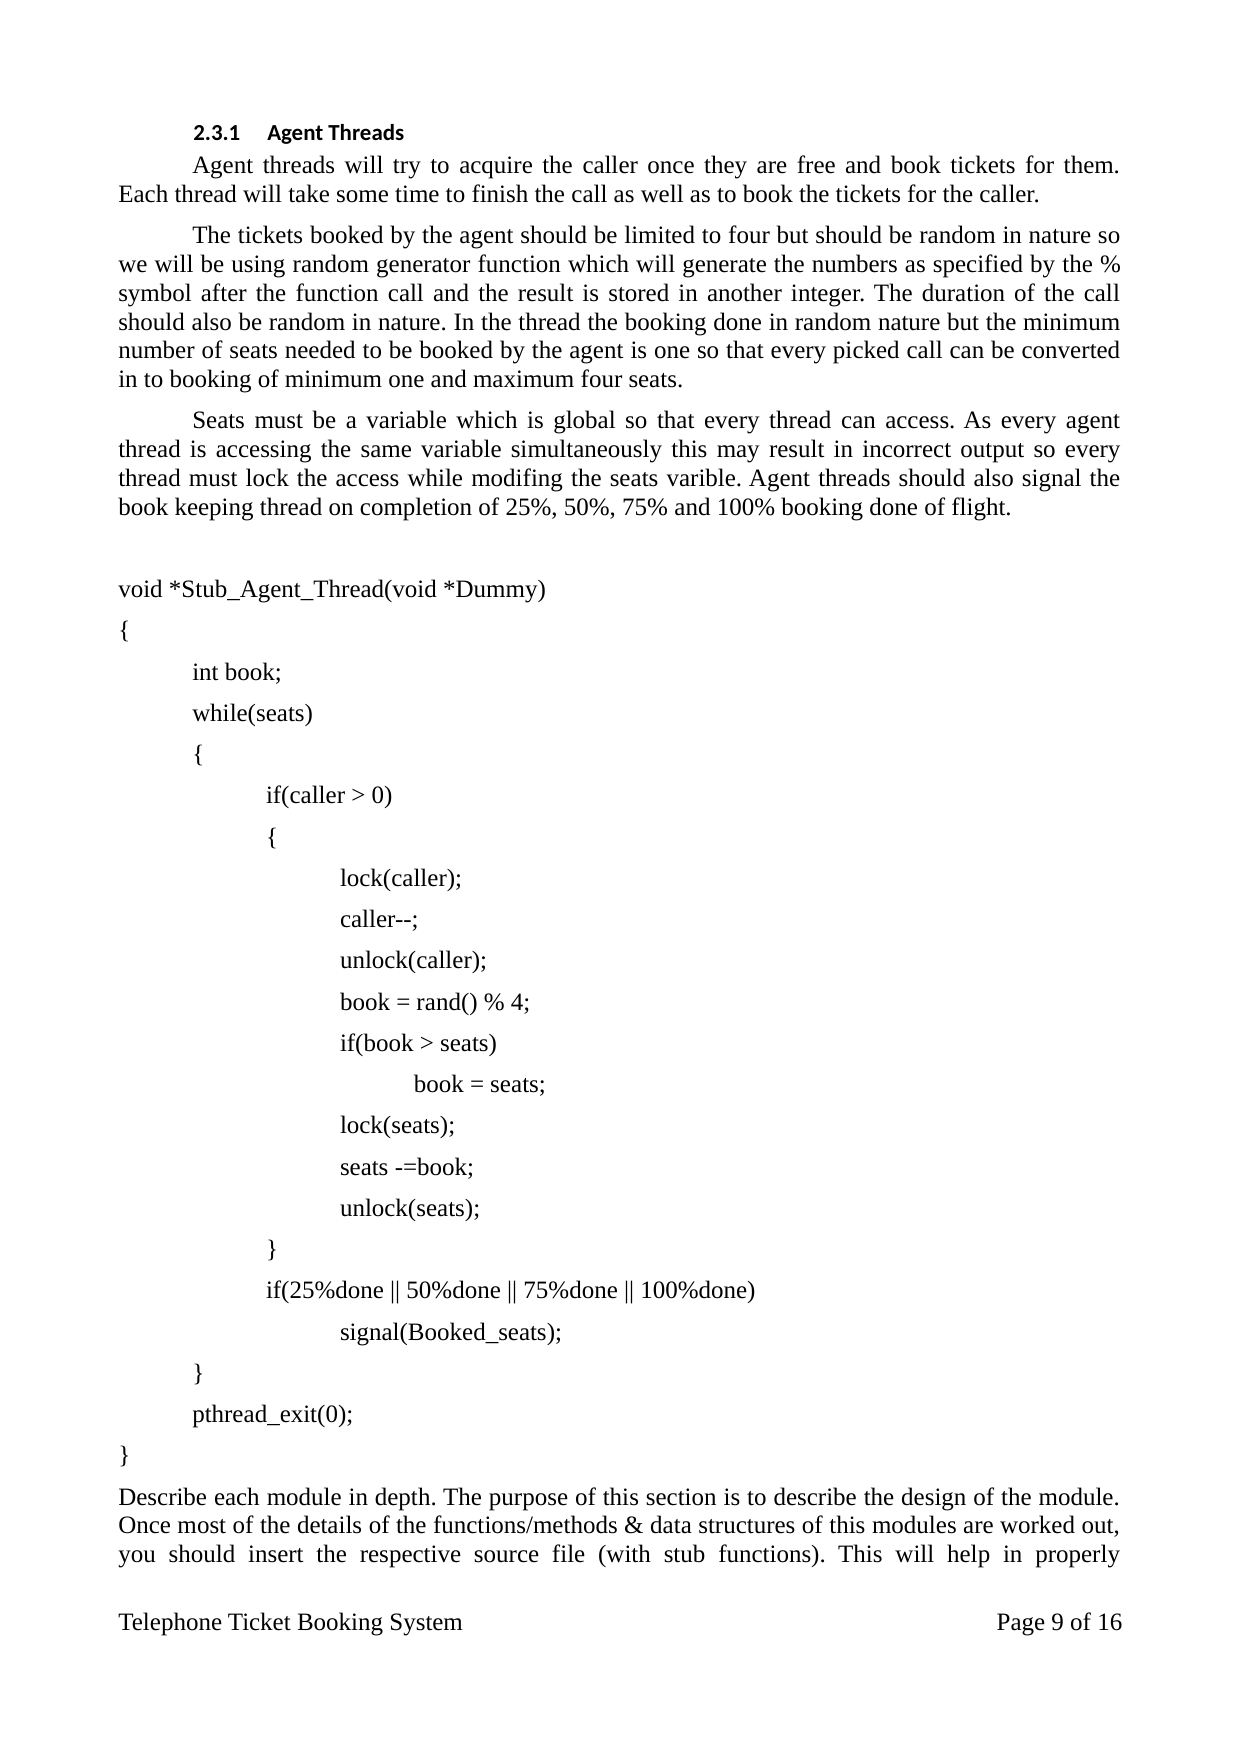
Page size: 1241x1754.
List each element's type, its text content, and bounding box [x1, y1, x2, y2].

text unlock(seats); [118, 1193, 1122, 1222]
text } [118, 1358, 1122, 1387]
text if(25%done || 50%done || 75%done || 100%done) [118, 1275, 1122, 1304]
text if(book > seats) [118, 1028, 1122, 1057]
text while(seats) [118, 698, 1122, 727]
subtitle Agent Threads [193, 118, 1122, 146]
text } [118, 1234, 1122, 1263]
text caller--; [118, 904, 1122, 933]
text int book; [118, 657, 1122, 685]
text void *Stub_Agent_Thread(void *Dummy) [118, 574, 1122, 603]
text } [118, 1440, 1122, 1469]
text unlock(caller); [118, 945, 1122, 974]
text lock(seats); [118, 1110, 1122, 1139]
text book = seats; [118, 1069, 1122, 1098]
text signal(Booked_seats); [118, 1317, 1122, 1345]
text { [118, 615, 1122, 644]
text lock(caller); [118, 863, 1122, 892]
text { [118, 822, 1122, 850]
text { [118, 739, 1122, 768]
text if(caller > 0) [118, 780, 1122, 809]
text Agent threads will try to acquire the caller once they are free and book tickets for them. Each thread will take some time to finish the call as well as to book the tickets for the caller. [118, 150, 1122, 208]
text Seats must be a variable which is global so that every thread can access. As every agent thread is accessing the same variable simultaneously this may result in incorrect output so every thread must lock the access while modifing the seats varible. Agent threads should also signal the book keeping thread on completion of 25%, 50%, 75% and 100% booking done of flight. [118, 405, 1122, 520]
text pthread_exit(0); [118, 1399, 1122, 1428]
text The tickets booked by the agent should be limited to four but should be random in nature so we will be using random generator function which will generate the numbers as specified by the % symbol after the function call and the result is stored in another integer. The duration of the call should also be random in nature. In the thread the booking done in random nature but the minimum number of seats needed to be booked by the agent is one so that every picked call can be converted in to booking of minimum one and maximum four seats. [118, 220, 1122, 393]
text Describe each module in depth. The purpose of this section is to describe the design of the module. Once most of the details of the functions/methods & data structures of this modules are worked out, you should insert the respective source file (with stub functions). This will help in properly [118, 1482, 1122, 1568]
text book = rand() % 4; [118, 987, 1122, 1015]
text seats -=book; [118, 1152, 1122, 1180]
